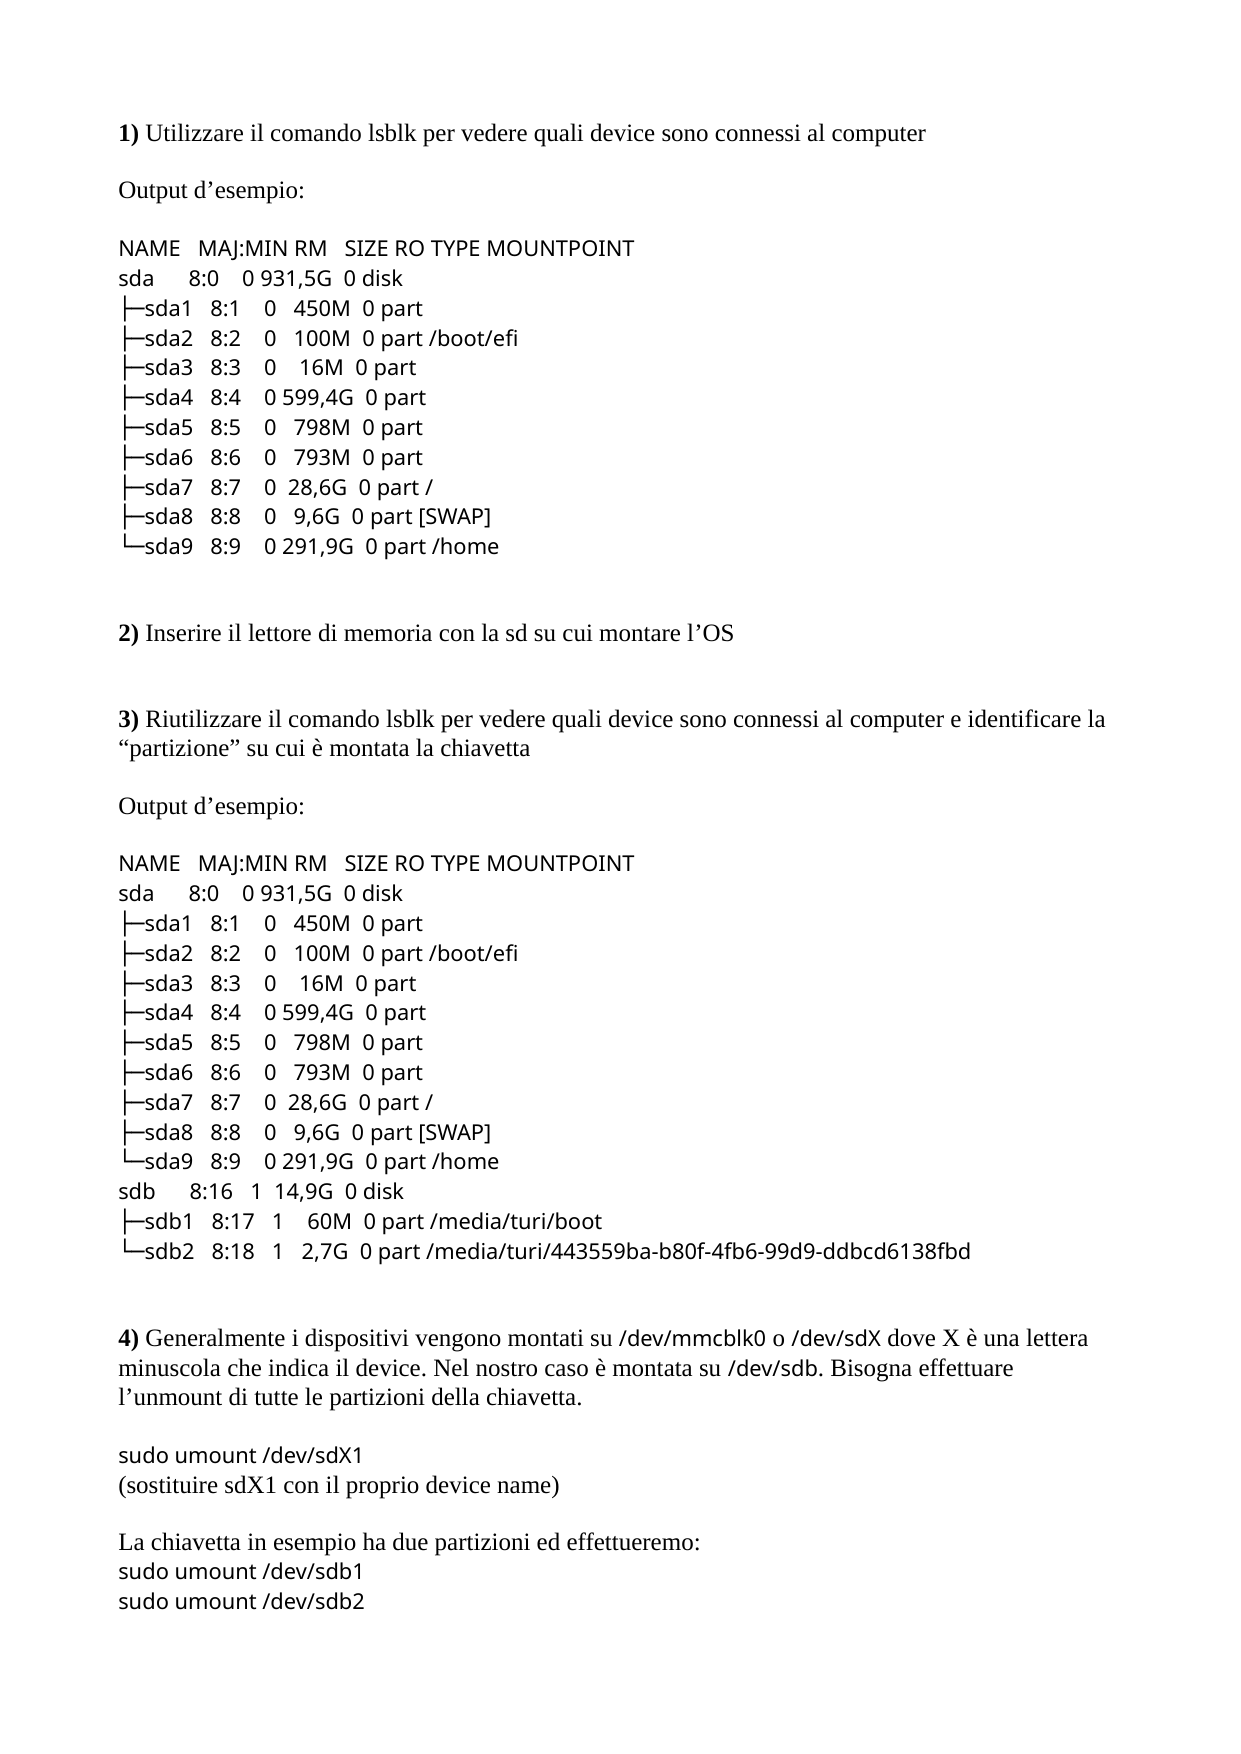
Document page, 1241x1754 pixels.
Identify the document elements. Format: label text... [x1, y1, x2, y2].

text ├─sda1 8:1 0 450M 0 part [118, 293, 1122, 322]
text ├─sda2 8:2 0 100M 0 part /boot/efi [118, 322, 1122, 352]
text ├─sda5 8:5 0 798M 0 part [118, 1027, 1122, 1057]
text sudo umount /dev/sdb2 [118, 1586, 1122, 1616]
text sda 8:0 0 931,5G 0 disk [118, 878, 1122, 908]
text 3) Riutilizzare il comando lsblk per vedere quali device sono connessi al computer e identificare la “partizione” su cui è montata la chiavetta [118, 704, 1122, 762]
text La chiavetta in esempio ha due partizioni ed effettueremo: [118, 1527, 1122, 1556]
text sda 8:0 0 931,5G 0 disk [118, 263, 1122, 293]
text 2) Inserire il lettore di memoria con la sd su cui montare l’OS [118, 618, 1122, 647]
text └─sdb2 8:18 1 2,7G 0 part /media/turi/443559ba-b80f-4fb6-99d9-ddbcd6138fbd [118, 1236, 1122, 1265]
text sudo umount /dev/sdX1 [118, 1440, 1122, 1470]
text └─sda9 8:9 0 291,9G 0 part /home [118, 1146, 1122, 1176]
text ├─sda3 8:3 0 16M 0 part [118, 967, 1122, 997]
text ├─sda7 8:7 0 28,6G 0 part / [118, 471, 1122, 501]
text ├─sda1 8:1 0 450M 0 part [118, 908, 1122, 938]
text NAME MAJ:MIN RM SIZE RO TYPE MOUNTPOINT [118, 233, 1122, 263]
text ├─sda6 8:6 0 793M 0 part [118, 442, 1122, 471]
text ├─sda2 8:2 0 100M 0 part /boot/efi [118, 938, 1122, 967]
text ├─sda7 8:7 0 28,6G 0 part / [118, 1087, 1122, 1116]
text sudo umount /dev/sdb1 [118, 1556, 1122, 1586]
text └─sda9 8:9 0 291,9G 0 part /home [118, 531, 1122, 561]
text ├─sda4 8:4 0 599,4G 0 part [118, 382, 1122, 412]
text NAME MAJ:MIN RM SIZE RO TYPE MOUNTPOINT [118, 848, 1122, 878]
text 1) Utilizzare il comando lsblk per vedere quali device sono connessi al computer [118, 118, 1122, 147]
text 4) Generalmente i dispositivi vengono montati su /dev/mmcblk0 o /dev/sdX dove X è una lettera minuscola che indica il device. Nel nostro caso è montata su /dev/sdb. Bisogna effettuare l’unmount di tutte le partizioni della chiavetta. [118, 1323, 1122, 1411]
text ├─sda8 8:8 0 9,6G 0 part [SWAP] [118, 501, 1122, 531]
text ├─sda6 8:6 0 793M 0 part [118, 1057, 1122, 1087]
text ├─sda4 8:4 0 599,4G 0 part [118, 997, 1122, 1027]
text ├─sda5 8:5 0 798M 0 part [118, 412, 1122, 442]
text Output d’esempio: [118, 176, 1122, 204]
text (sostituire sdX1 con il proprio device name) [118, 1470, 1122, 1498]
text ├─sda8 8:8 0 9,6G 0 part [SWAP] [118, 1116, 1122, 1146]
text Output d’esempio: [118, 791, 1122, 819]
text ├─sda3 8:3 0 16M 0 part [118, 352, 1122, 382]
text ├─sdb1 8:17 1 60M 0 part /media/turi/boot [118, 1206, 1122, 1236]
text sdb 8:16 1 14,9G 0 disk [118, 1176, 1122, 1206]
